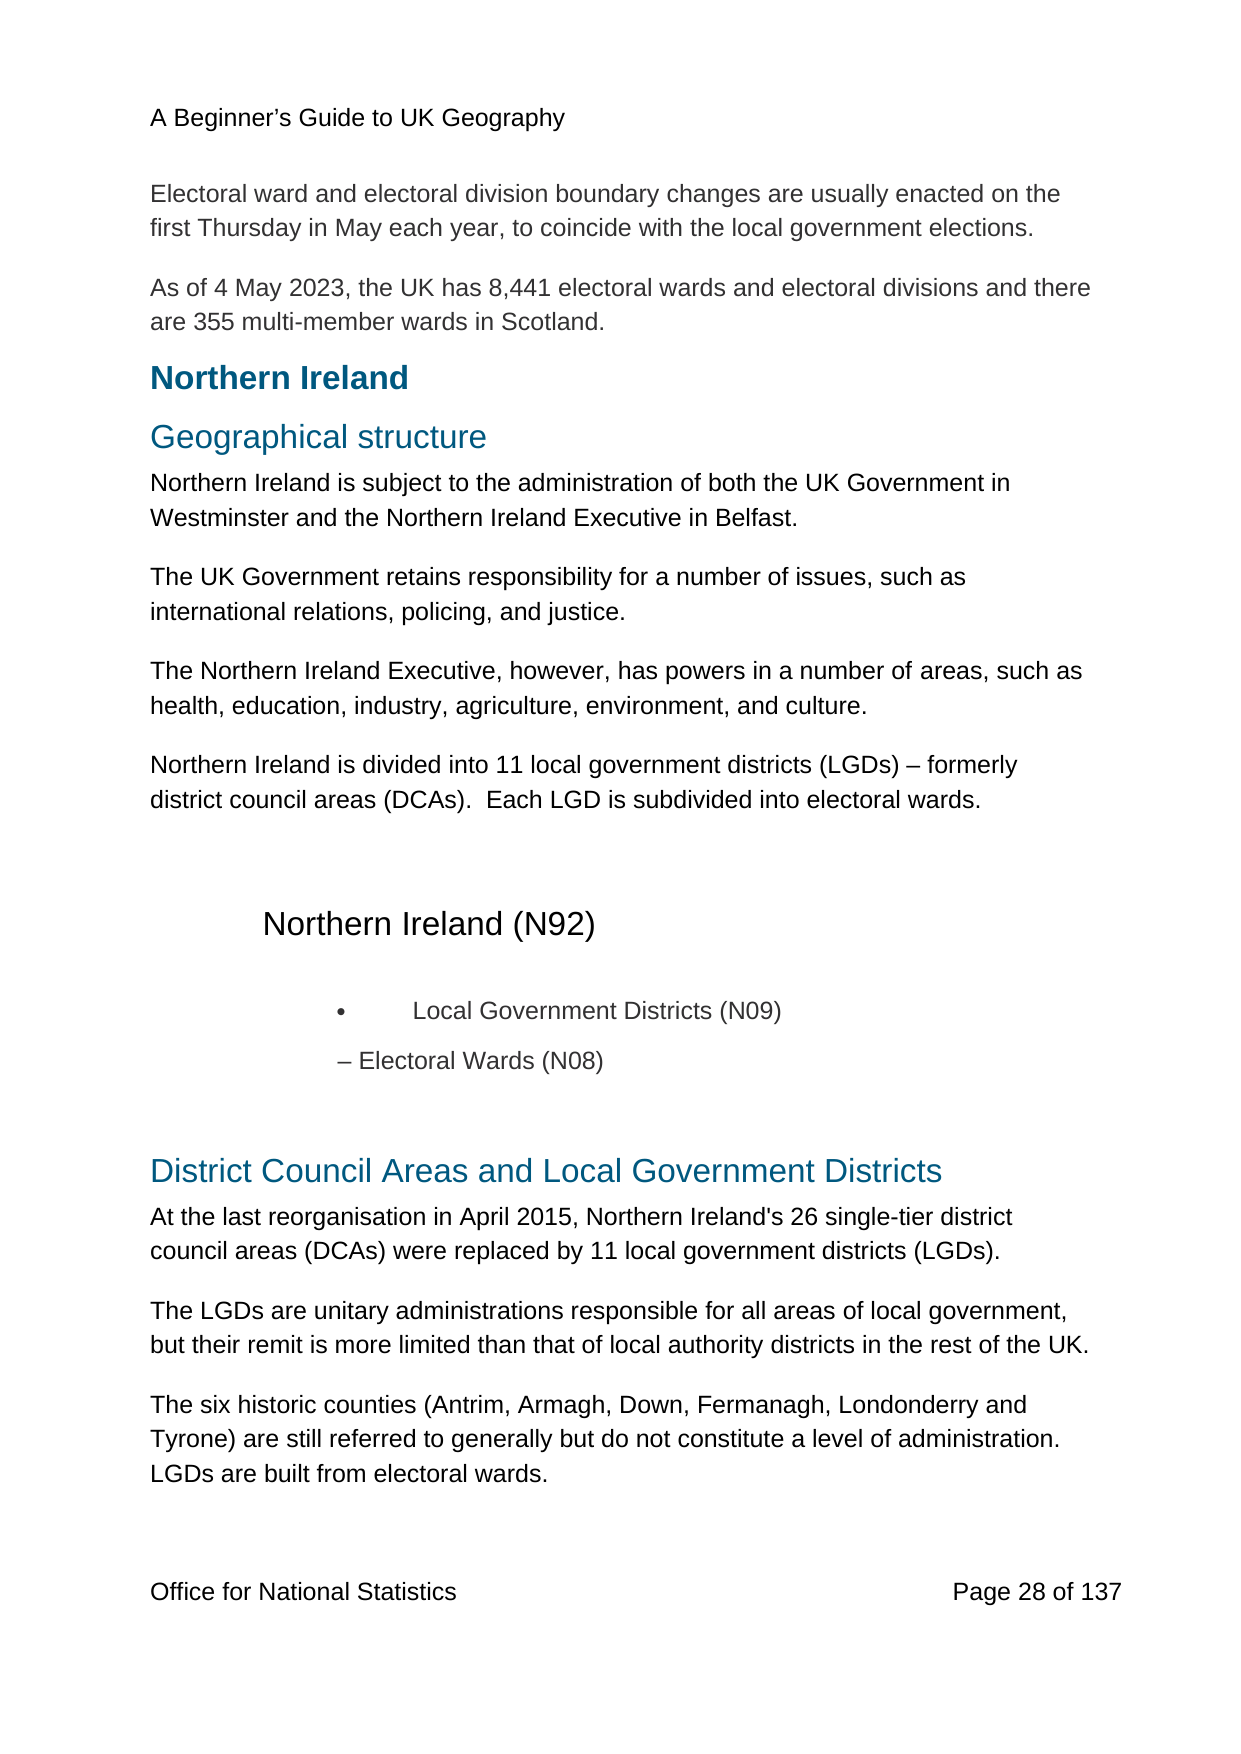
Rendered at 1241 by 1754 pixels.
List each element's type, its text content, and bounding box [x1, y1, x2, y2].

list Local Government Districts (N09) – Electoral Wards (N08) [337, 975, 1122, 1075]
text Northern Ireland (N92) [262, 904, 1122, 942]
subtitle District Council Areas and Local Government Districts [150, 1151, 1122, 1189]
text Electoral ward and electoral division boundary changes are usually enacted on the first Thursday in May each year, to coincide with the local government elections. [150, 178, 1095, 242]
text The UK Government retains responsibility for a number of issues, such as international relations, policing, and justice. [150, 562, 1095, 626]
subtitle Northern Ireland [150, 358, 1122, 397]
text The LGDs are unitary administrations responsible for all areas of local government, but their remit is more limited than that of local authority districts in the rest of the UK. [150, 1296, 1095, 1359]
text The six historic counties (Antrim, Armagh, Down, Fermanagh, Londonderry and Tyrone) are still referred to generally but do not constitute a level of administration. LGDs are built from electoral wards. [150, 1390, 1095, 1487]
text The Northern Ireland Executive, however, has powers in a number of areas, such as health, education, industry, agriculture, environment, and culture. [150, 656, 1095, 719]
text As of 4 May 2023, the UK has 8,441 electoral wards and electoral divisions and there are 355 multi-member wards in Scotland. [150, 272, 1095, 336]
text Northern Ireland is subject to the administration of both the UK Government in Westminster and the Northern Ireland Executive in Belfast. [150, 468, 1095, 532]
text At the last reorganisation in April 2015, Northern Ireland's 26 single-tier district council areas (DCAs) were replaced by 11 local government districts (LGDs). [150, 1202, 1095, 1265]
subtitle Geographical structure [150, 417, 1122, 456]
text Northern Ireland is divided into 11 local government districts (LGDs) – formerly district council areas (DCAs). Each LGD is subdivided into electoral wards. [150, 750, 1095, 813]
